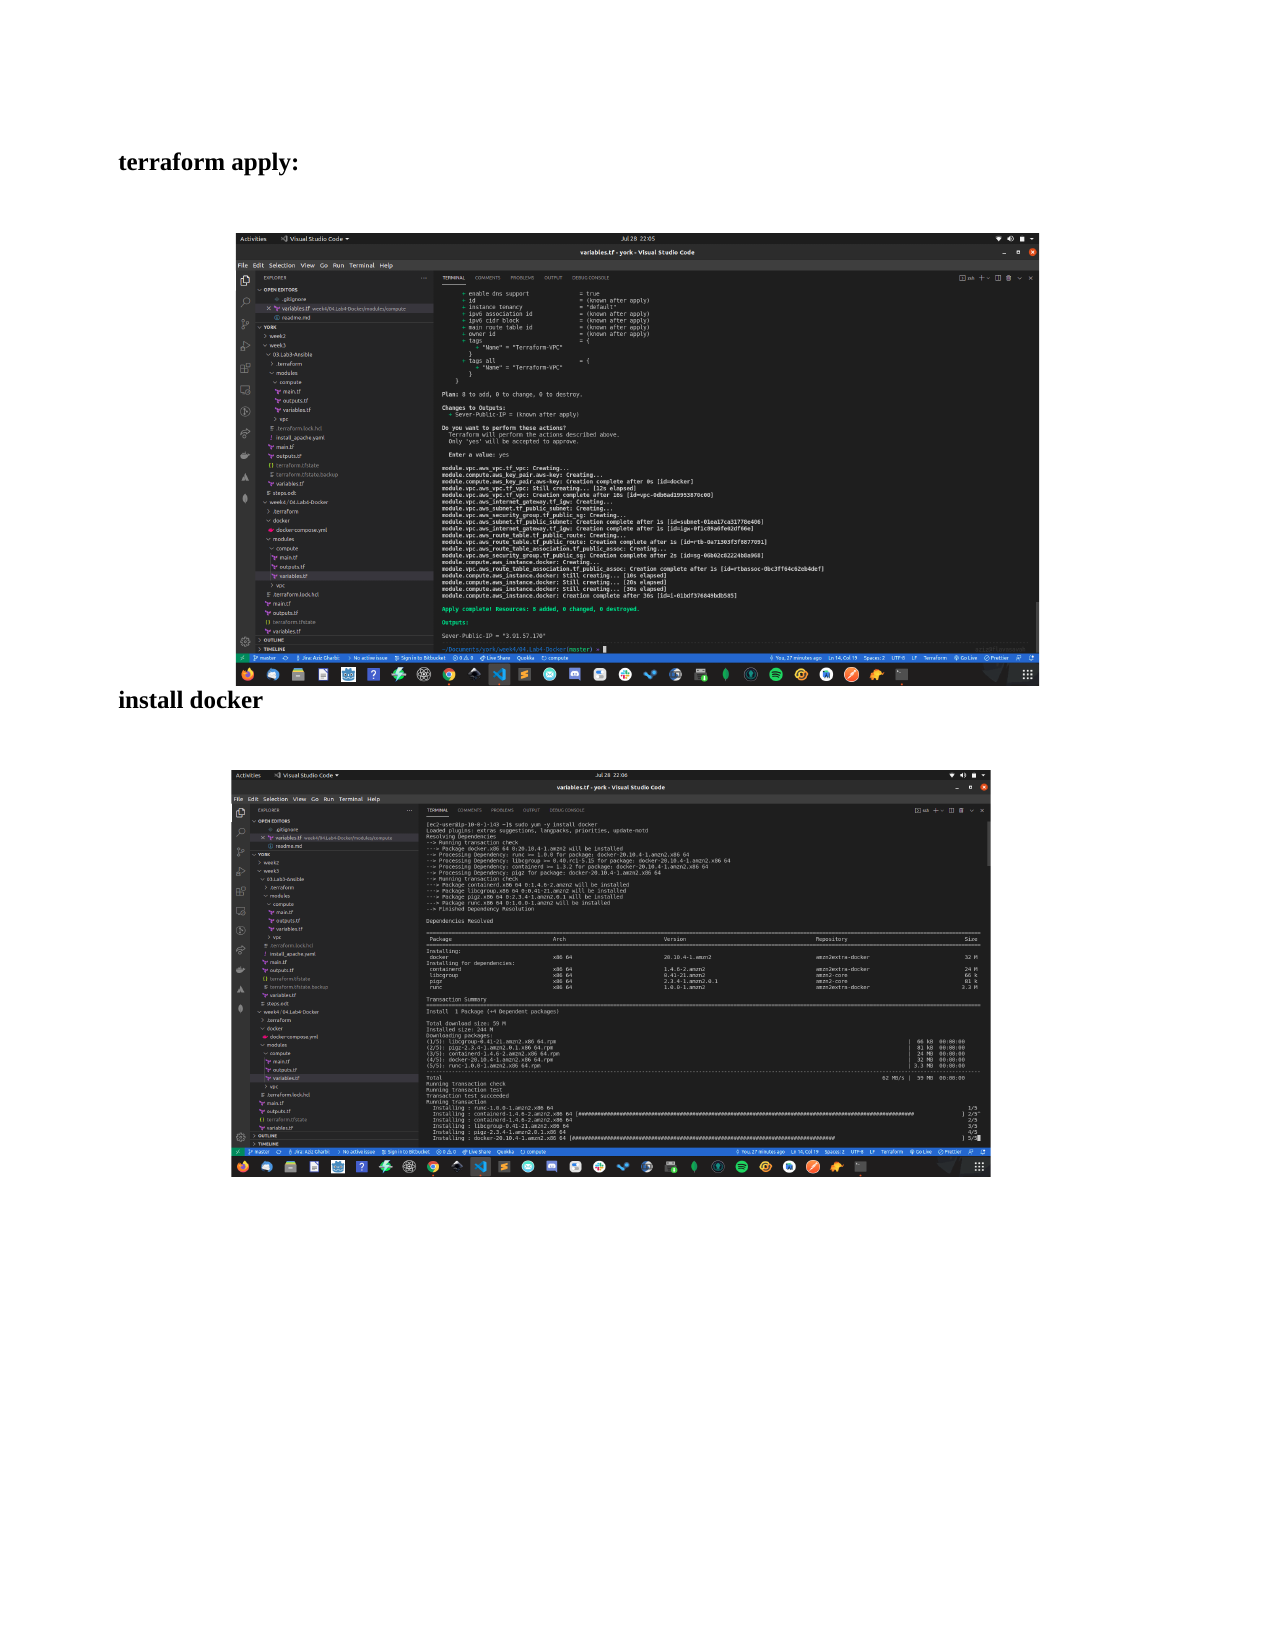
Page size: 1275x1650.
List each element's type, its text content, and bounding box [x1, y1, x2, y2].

picture [235, 233, 1040, 686]
text install docker [118, 233, 1157, 714]
picture [231, 770, 991, 1177]
text terraform apply: [118, 147, 1157, 176]
